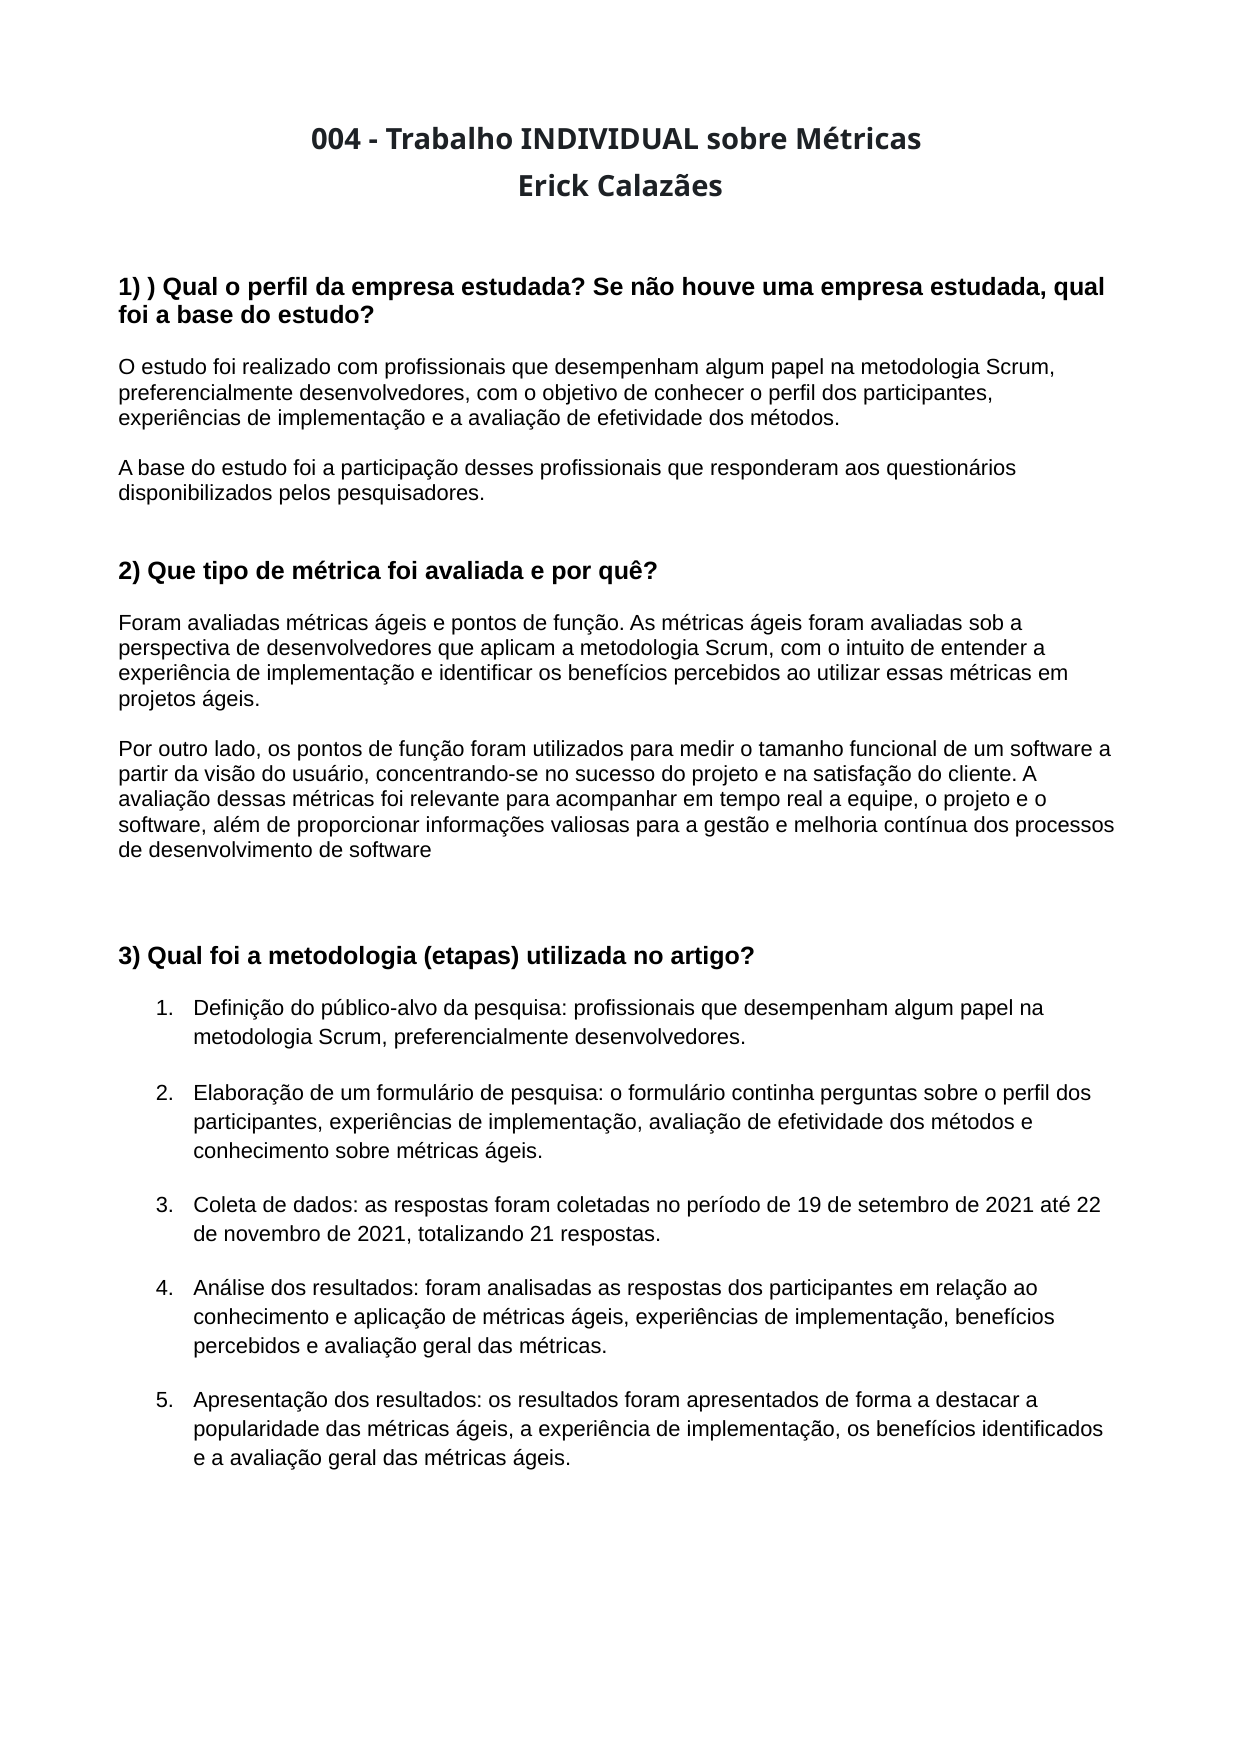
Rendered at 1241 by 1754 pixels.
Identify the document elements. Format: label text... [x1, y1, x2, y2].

list Análise dos resultados: foram analisadas as respostas dos participantes em relação ao conhecimento e aplicação de métricas ágeis, experiências de implementação, benefícios percebidos e avaliação geral das métricas. [156, 1275, 1122, 1358]
text A base do estudo foi a participação desses profissionais que responderam aos questionários disponibilizados pelos pesquisadores. [118, 455, 1122, 506]
text Foram avaliadas métricas ágeis e pontos de função. As métricas ágeis foram avaliadas sob a perspectiva de desenvolvedores que aplicam a metodologia Scrum, com o intuito de entender a experiência de implementação e identificar os benefícios percebidos ao utilizar essas métricas em projetos ágeis. [118, 610, 1122, 711]
text 1) ) Qual o perfil da empresa estudada? Se não houve uma empresa estudada, qual foi a base do estudo? [118, 272, 1122, 329]
list Elaboração de um formulário de pesquisa: o formulário continha perguntas sobre o perfil dos participantes, experiências de implementação, avaliação de efetividade dos métodos e conhecimento sobre métricas ágeis. [156, 1080, 1122, 1163]
list Apresentação dos resultados: os resultados foram apresentados de forma a destacar a popularidade das métricas ágeis, a experiência de implementação, os benefícios identificados e a avaliação geral das métricas ágeis. [156, 1387, 1122, 1470]
text 2) Que tipo de métrica foi avaliada e por quê? [118, 556, 1122, 585]
text 3) Qual foi a metodologia (etapas) utilizada no artigo? [118, 941, 1122, 970]
list Definição do público-alvo da pesquisa: profissionais que desempenham algum papel na metodologia Scrum, preferencialmente desenvolvedores. [156, 995, 1122, 1049]
text O estudo foi realizado com profissionais que desempenham algum papel na metodologia Scrum, preferencialmente desenvolvedores, com o objetivo de conhecer o perfil dos participantes, experiências de implementação e a avaliação de efetividade dos métodos. [118, 354, 1122, 430]
text Por outro lado, os pontos de função foram utilizados para medir o tamanho funcional de um software a partir da visão do usuário, concentrando-se no sucesso do projeto e na satisfação do cliente. A avaliação dessas métricas foi relevante para acompanhar em tempo real a equipe, o projeto e o software, além de proporcionar informações valiosas para a gestão e melhoria contínua dos processos de desenvolvimento de software [118, 736, 1122, 862]
list Coleta de dados: as respostas foram coletadas no período de 19 de setembro de 2021 até 22 de novembro de 2021, totalizando 21 respostas. [156, 1192, 1122, 1246]
